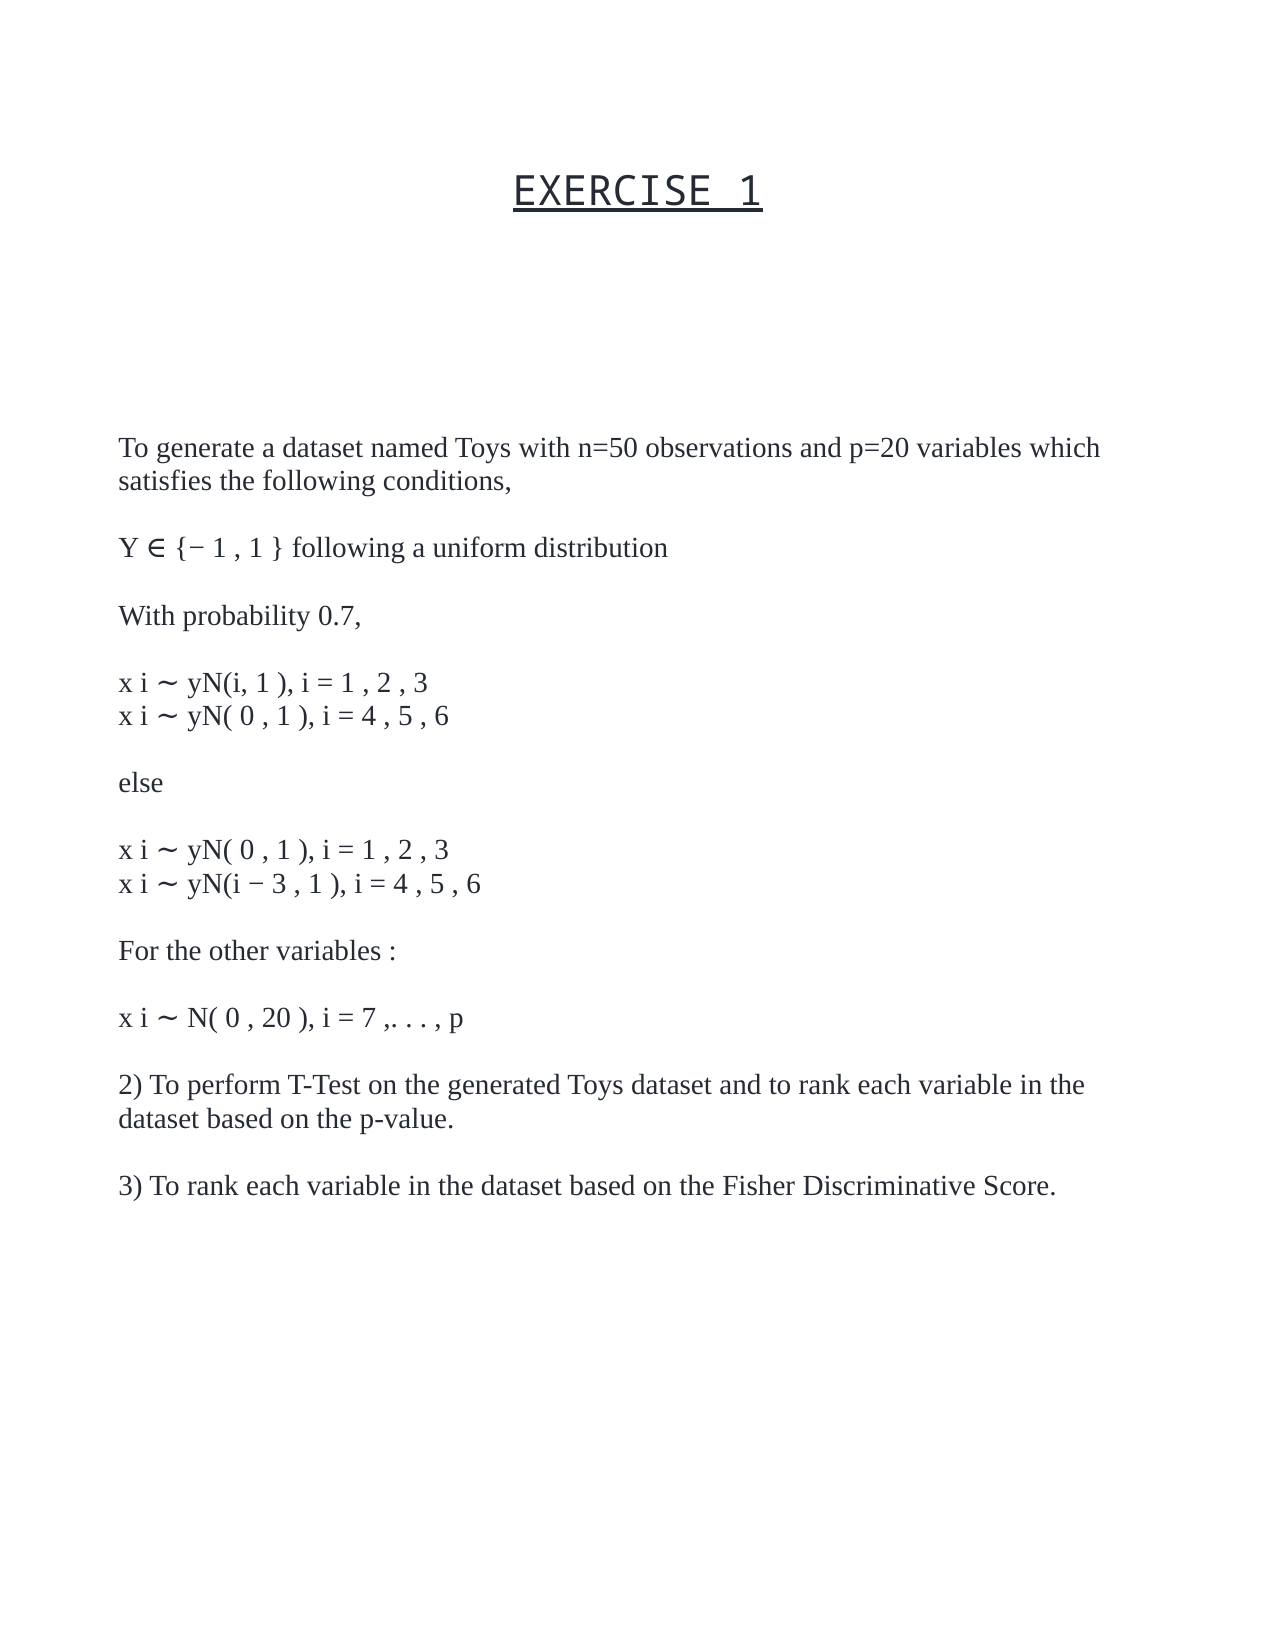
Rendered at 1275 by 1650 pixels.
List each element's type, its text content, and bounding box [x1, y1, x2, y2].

text To generate a dataset named Toys with n=50 observations and p=20 variables which satisfies the following conditions, Y ∈ {− 1 , 1 } following a uniform distribution With probability 0.7, x i ∼ yN(i, 1 ), i = 1 , 2 , 3 x i ∼ yN( 0 , 1 ), i = 4 , 5 , 6 else x i ∼ yN( 0 , 1 ), i = 1 , 2 , 3 x i ∼ yN(i − 3 , 1 ), i = 4 , 5 , 6 For the other variables : x i ∼ N( 0 , 20 ), i = 7 ,. . . , p 2) To perform T-Test on the generated Toys dataset and to rank each variable in the dataset based on the p-value. 3) To rank each variable in the dataset based on the Fisher Discriminative Score. [118, 430, 1157, 1235]
text EXERCISE 1 [118, 161, 1157, 217]
